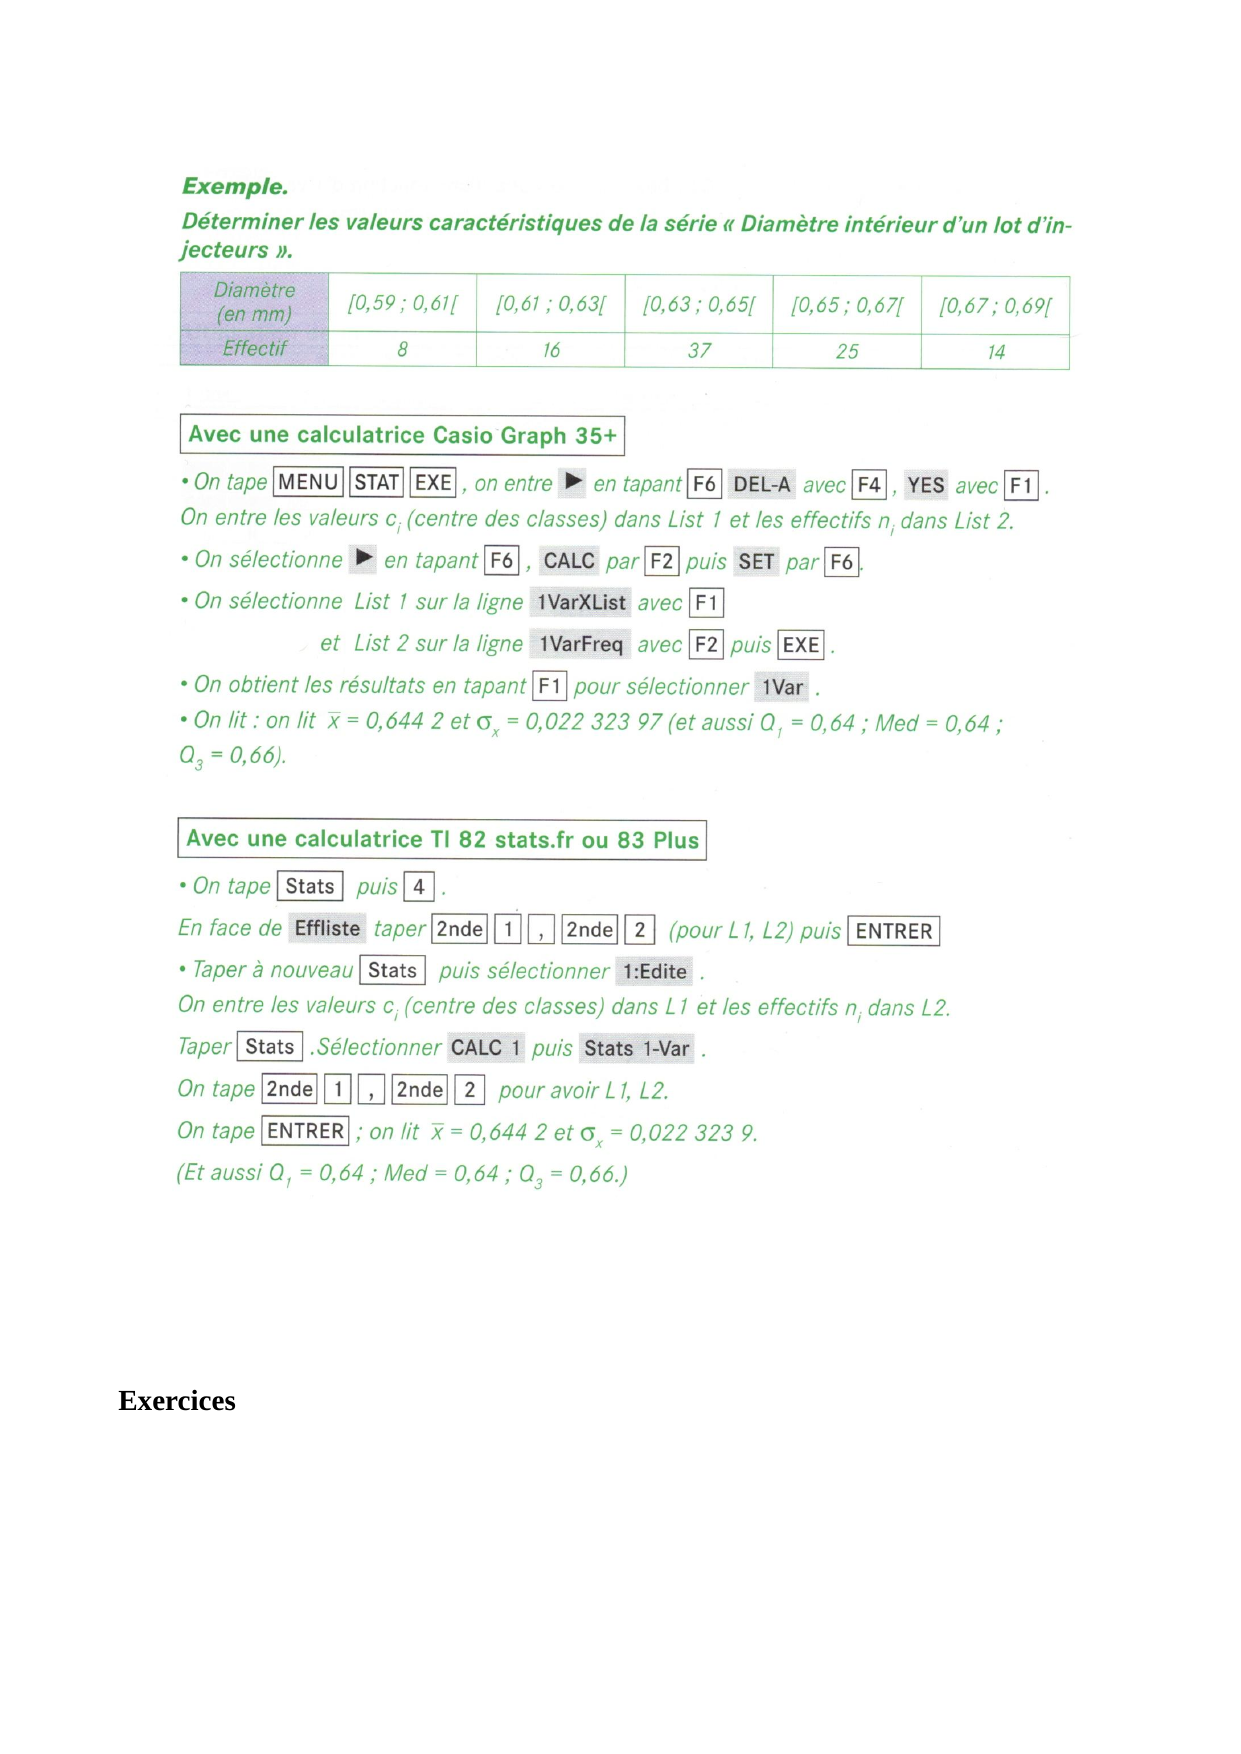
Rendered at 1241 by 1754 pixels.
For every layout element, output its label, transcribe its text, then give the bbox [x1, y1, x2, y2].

text Exercices [118, 1383, 1122, 1417]
